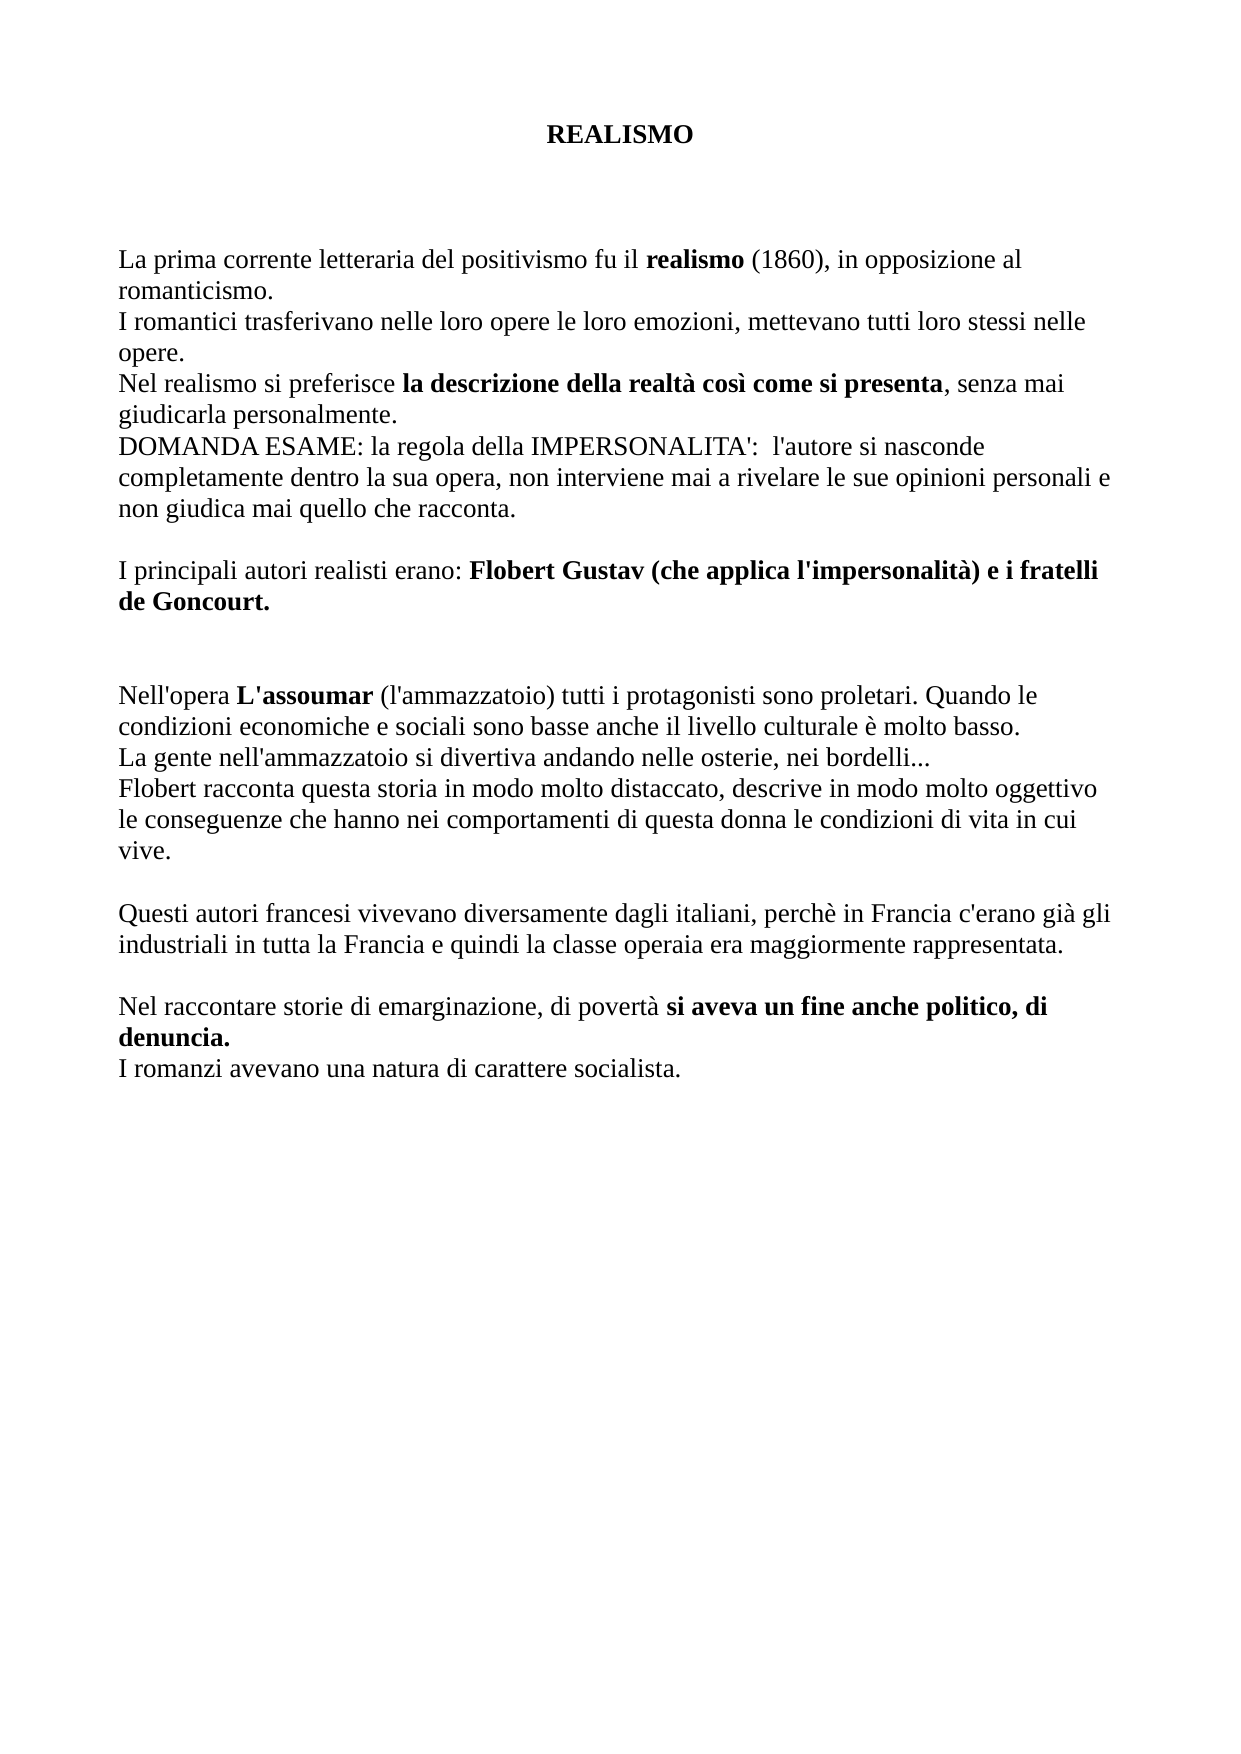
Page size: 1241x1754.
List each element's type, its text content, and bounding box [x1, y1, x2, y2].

text DOMANDA ESAME: la regola della IMPERSONALITA': l'autore si nasconde completamente dentro la sua opera, non interviene mai a rivelare le sue opinioni personali e non giudica mai quello che racconta. [118, 429, 1122, 523]
text La prima corrente letteraria del positivismo fu il realismo (1860), in opposizione al romanticismo. [118, 243, 1122, 305]
text REALISMO [118, 118, 1122, 149]
text Nel realismo si preferisce la descrizione della realtà così come si presenta, senza mai giudicarla personalmente. [118, 367, 1122, 429]
text Nell'opera L'assoumar (l'ammazzatoio) tutti i protagonisti sono proletari. Quando le condizioni economiche e sociali sono basse anche il livello culturale è molto basso. [118, 679, 1122, 741]
text Questi autori francesi vivevano diversamente dagli italiani, perchè in Francia c'erano già gli industriali in tutta la Francia e quindi la classe operaia era maggiormente rappresentata. [118, 897, 1122, 959]
text Nel raccontare storie di emarginazione, di povertà si aveva un fine anche politico, di denuncia. [118, 990, 1122, 1052]
text I romanzi avevano una natura di carattere socialista. [118, 1052, 1122, 1084]
text I romantici trasferivano nelle loro opere le loro emozioni, mettevano tutti loro stessi nelle opere. [118, 305, 1122, 367]
text Flobert racconta questa storia in modo molto distaccato, descrive in modo molto oggettivo le conseguenze che hanno nei comportamenti di questa donna le condizioni di vita in cui vive. [118, 772, 1122, 866]
text La gente nell'ammazzatoio si divertiva andando nelle osterie, nei bordelli... [118, 741, 1122, 772]
text I principali autori realisti erano: Flobert Gustav (che applica l'impersonalità) e i fratelli de Goncourt. [118, 554, 1122, 616]
